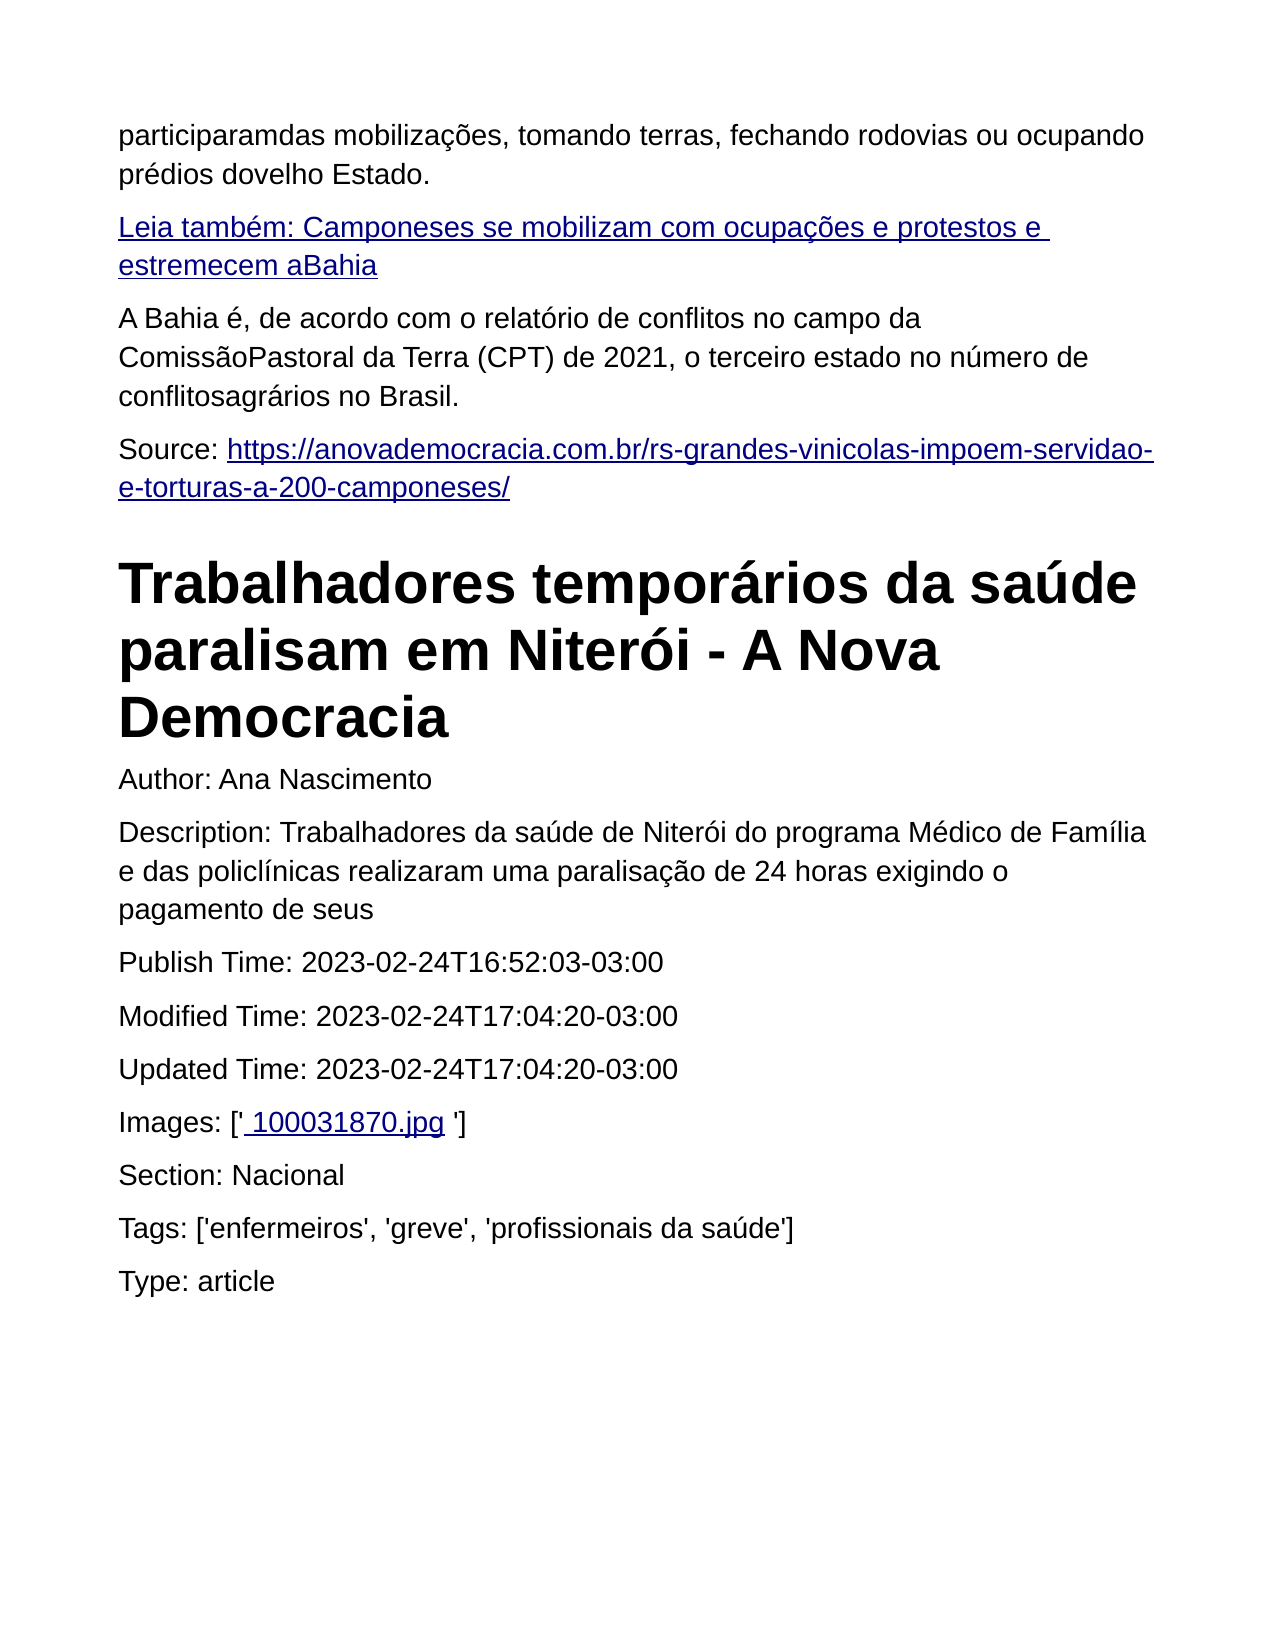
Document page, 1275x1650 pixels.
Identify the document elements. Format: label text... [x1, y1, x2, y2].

text A Bahia é, de acordo com o relatório de conflitos no campo da ComissãoPastoral da Terra (CPT) de 2021, o terceiro estado no número de conflitosagrários no Brasil. [118, 301, 1157, 412]
text Type: article [118, 1264, 1157, 1298]
text Section: Nacional [118, 1158, 1157, 1191]
subtitle Trabalhadores temporários da saúde paralisam em Niterói - A Nova Democracia [118, 548, 1157, 749]
text Description: Trabalhadores da saúde de Niterói do programa Médico de Família e das policlínicas realizaram uma paralisação de 24 horas exigindo o pagamento de seus [118, 815, 1157, 926]
text Source: https://anovademocracia.com.br/rs-grandes-vinicolas-impoem-servidao-e-torturas-a-200-camponeses/ [118, 432, 1157, 504]
text Publish Time: 2023-02-24T16:52:03-03:00 [118, 945, 1157, 979]
text Updated Time: 2023-02-24T17:04:20-03:00 [118, 1052, 1157, 1085]
text Leia também: Camponeses se mobilizam com ocupações e protestos e estremecem aBahia [118, 210, 1157, 282]
text Tags: ['enfermeiros', 'greve', 'profissionais da saúde'] [118, 1211, 1157, 1244]
text Images: [' 100031870.jpg '] [118, 1105, 1157, 1138]
text Modified Time: 2023-02-24T17:04:20-03:00 [118, 998, 1157, 1032]
text Author: Ana Nascimento [118, 762, 1157, 796]
text participaramdas mobilizações, tomando terras, fechando rodovias ou ocupando prédios dovelho Estado. [118, 118, 1157, 190]
